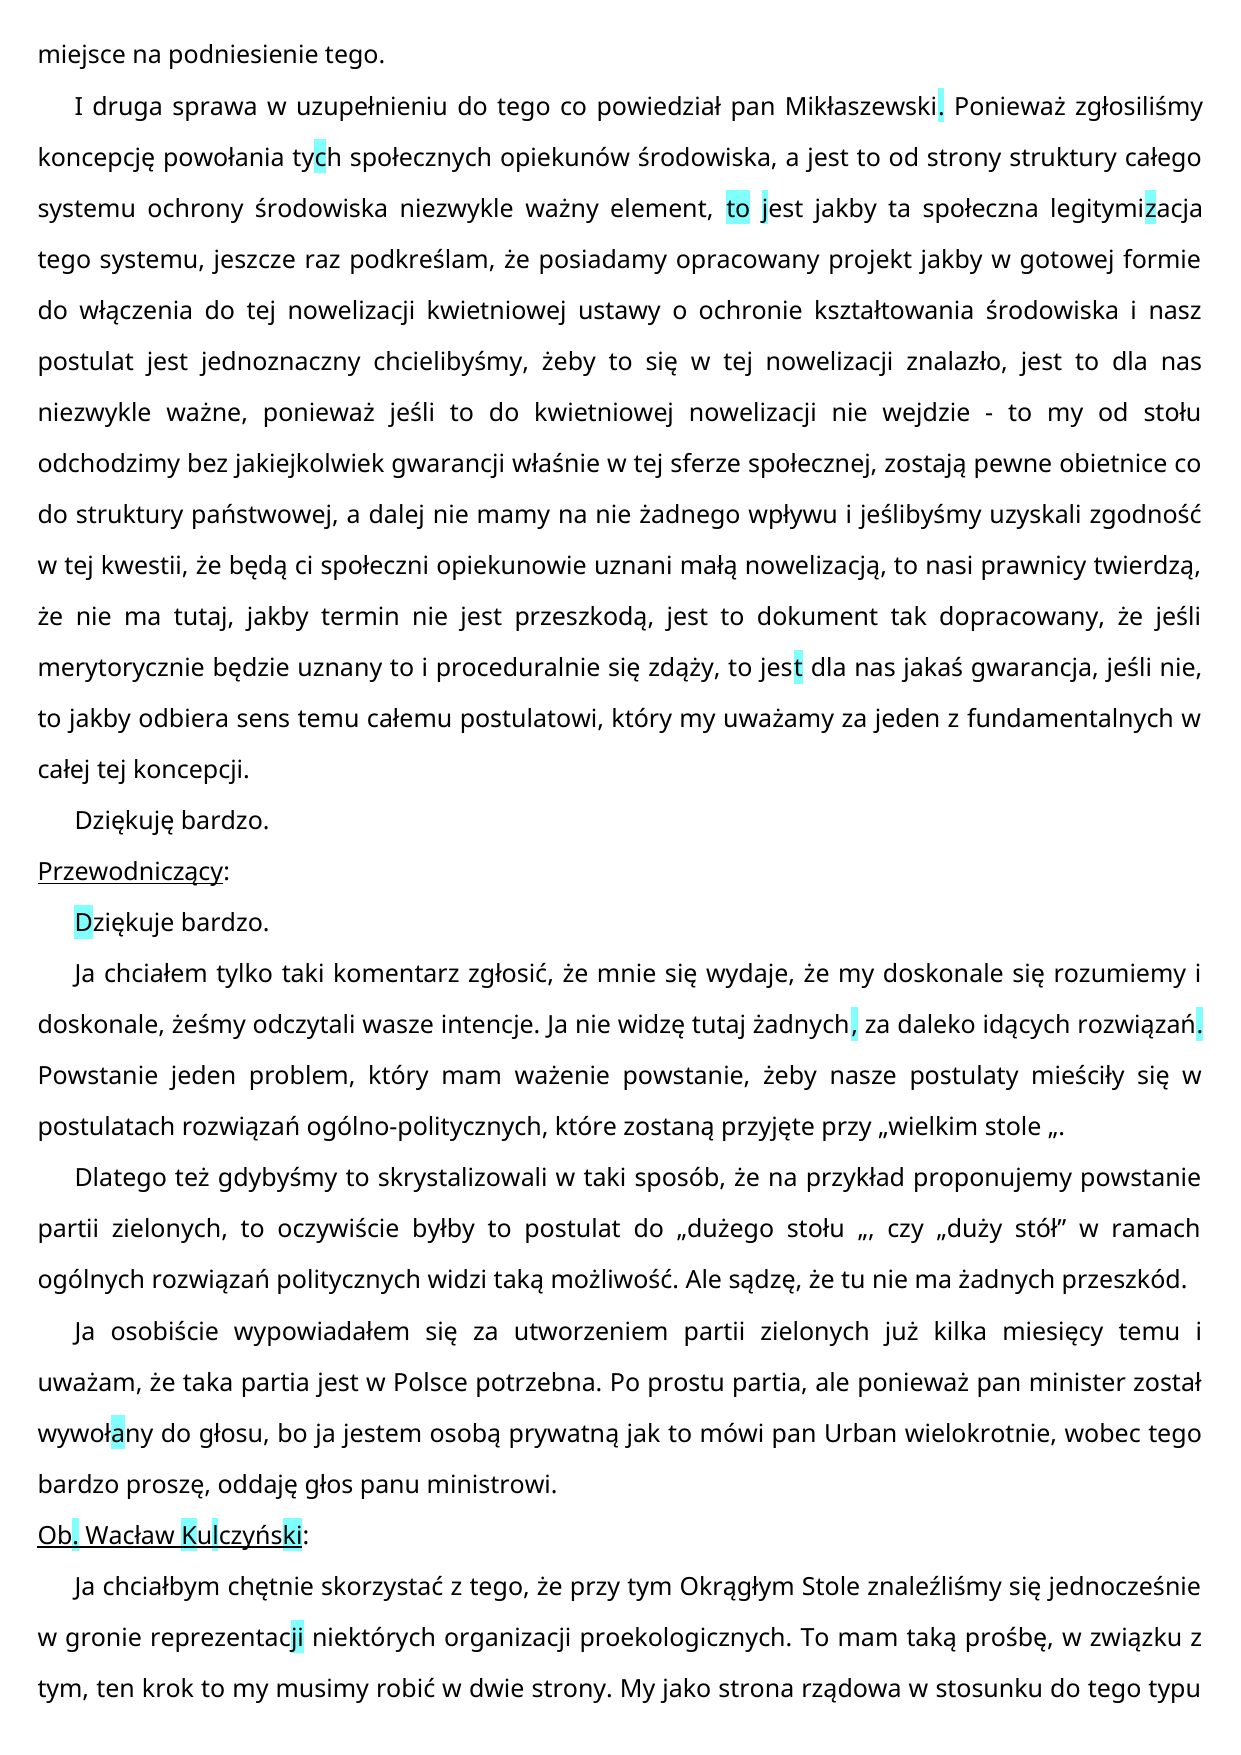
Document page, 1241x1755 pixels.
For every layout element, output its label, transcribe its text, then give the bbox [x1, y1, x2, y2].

text Ob. Wacław Kulczyński: [37, 1517, 1203, 1551]
text miejsce na podniesienie tego. [37, 37, 1203, 71]
text Ja osobiście wypowiadałem się za utworzeniem partii zielonych już kilka miesięcy temu i uważam, że taka partia jest w Polsce potrzebna. Po prostu partia, ale ponieważ pan minister został wywołany do głosu, bo ja jestem osobą prywatną jak to mówi pan Urban wielokrotnie, wobec tego bardzo proszę, oddaję głos panu ministrowi. [37, 1313, 1203, 1500]
text Dziękuję bardzo. [37, 803, 1203, 837]
text Dziękuje bardzo. [37, 905, 1203, 939]
text Ja chciałbym chętnie skorzystać z tego, że przy tym Okrągłym Stole znaleźliśmy się jednocześnie w gronie reprezentacji niektórych organizacji proekologicznych. To mam taką prośbę, w związku z tym, ten krok to my musimy robić w dwie strony. My jako strona rządowa w stosunku do tego typu [37, 1568, 1203, 1704]
text I druga sprawa w uzupełnieniu do tego co powiedział pan Mikłaszewski. Ponieważ zgłosiliśmy koncepcję powołania tych społecznych opiekunów środowiska, a jest to od strony struktury całego systemu ochrony środowiska niezwykle ważny element, to jest jakby ta społeczna legitymizacja tego systemu, jeszcze raz podkreślam, że posiadamy opracowany projekt jakby w gotowej formie do włączenia do tej nowelizacji kwietniowej ustawy o ochronie kształtowania środowiska i nasz postulat jest jednoznaczny chcielibyśmy, żeby to się w tej nowelizacji znalazło, jest to dla nas niezwykle ważne, ponieważ jeśli to do kwietniowej nowelizacji nie wejdzie - to my od stołu odchodzimy bez jakiejkolwiek gwarancji właśnie w tej sferze społecznej, zostają pewne obietnice co do struktury państwowej, a dalej nie mamy na nie żadnego wpływu i jeślibyśmy uzyskali zgodność w tej kwestii, że będą ci społeczni opiekunowie uznani małą nowelizacją, to nasi prawnicy twierdzą, że nie ma tutaj, jakby termin nie jest przeszkodą, jest to dokument tak dopracowany, że jeśli merytorycznie będzie uznany to i proceduralnie się zdąży, to jest dla nas jakaś gwarancja, jeśli nie, to jakby odbiera sens temu całemu postulatowi, który my uważamy za jeden z fundamentalnych w całej tej koncepcji. [37, 88, 1203, 786]
text Przewodniczący: [37, 854, 1203, 888]
text Dlatego też gdybyśmy to skrystalizowali w taki sposób, że na przykład proponujemy powstanie partii zielonych, to oczywiście byłby to postulat do „dużego stołu „, czy „duży stół” w ramach ogólnych rozwiązań politycznych widzi taką możliwość. Ale sądzę, że tu nie ma żadnych przeszkód. [37, 1160, 1203, 1296]
text Ja chciałem tylko taki komentarz zgłosić, że mnie się wydaje, że my doskonale się rozumiemy i doskonale, żeśmy odczytali wasze intencje. Ja nie widzę tutaj żadnych, za daleko idących rozwiązań. Powstanie jeden problem, który mam ważenie powstanie, żeby nasze postulaty mieściły się w postulatach rozwiązań ogólno-politycznych, które zostaną przyjęte przy „wielkim stole „. [37, 956, 1203, 1143]
